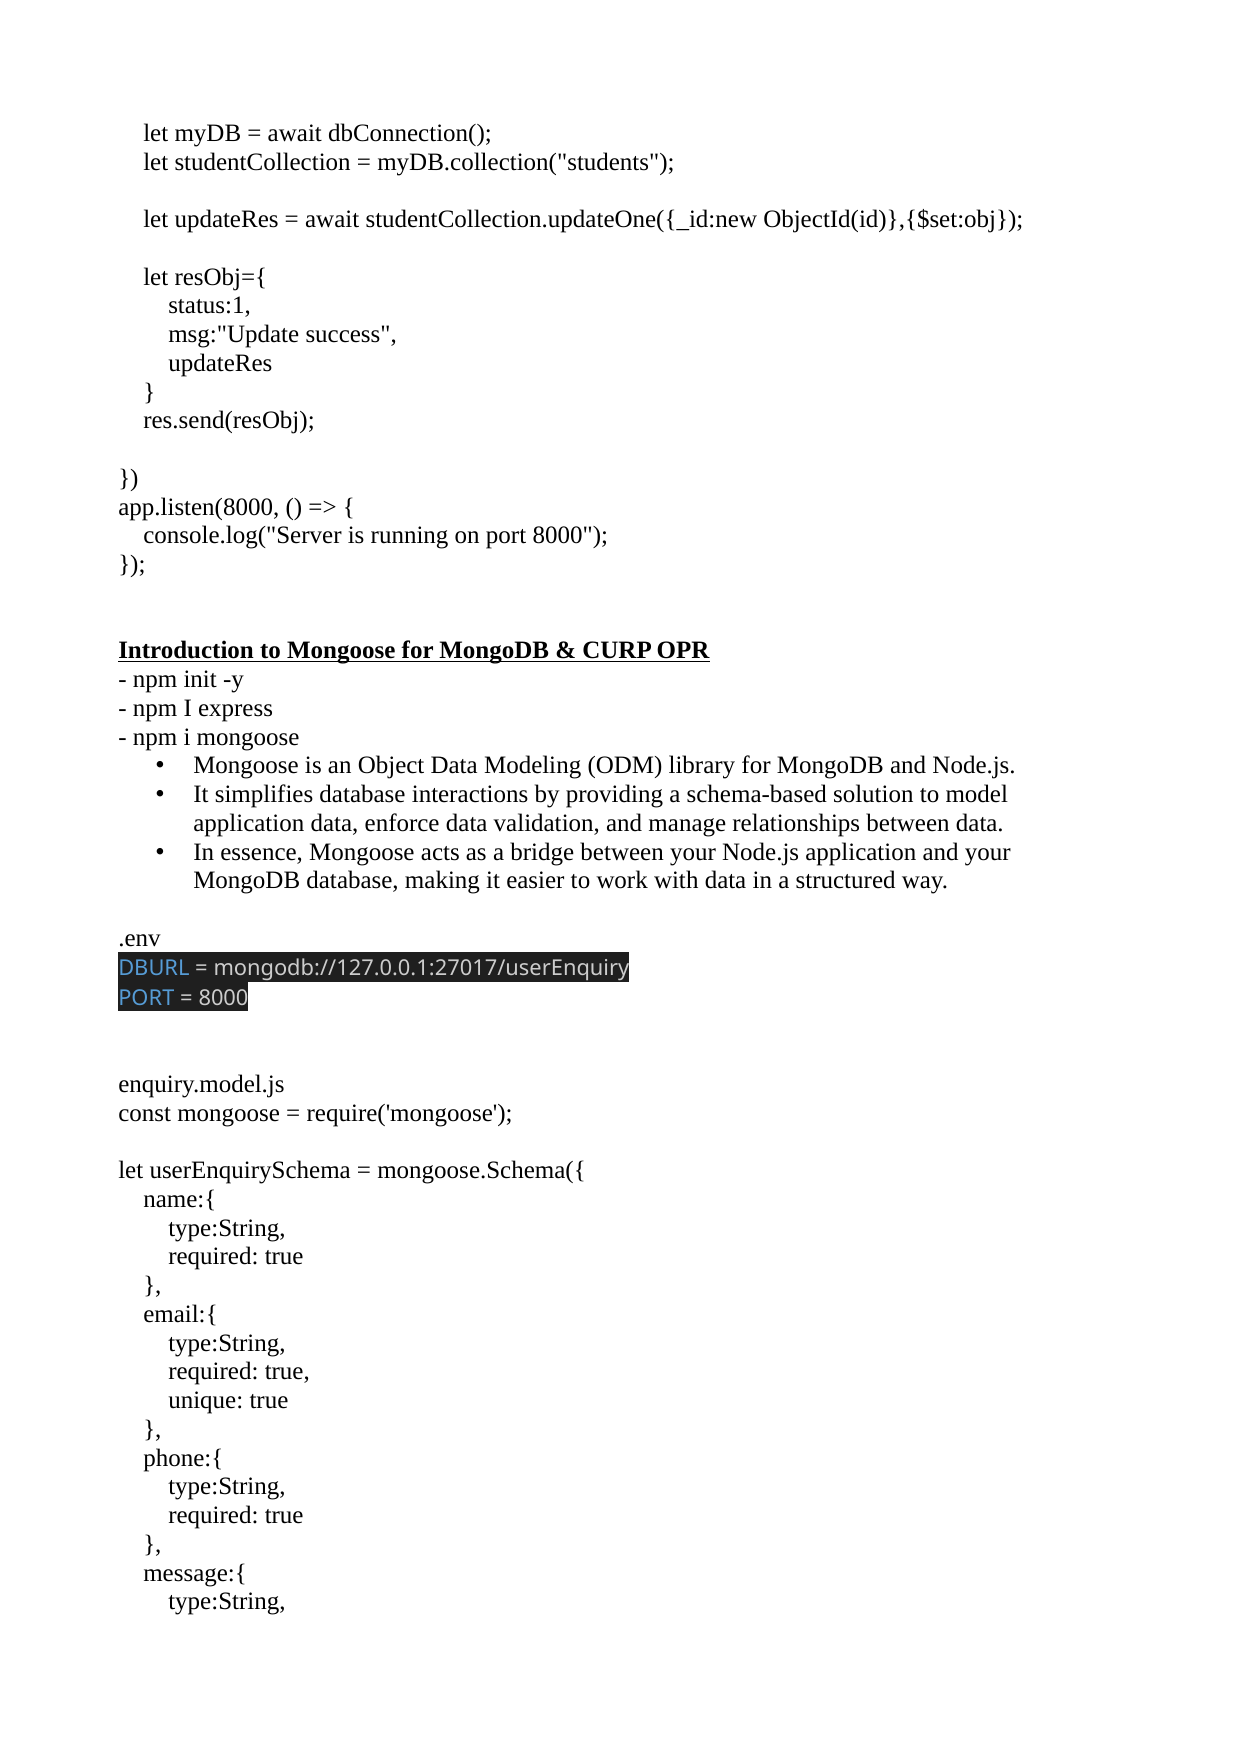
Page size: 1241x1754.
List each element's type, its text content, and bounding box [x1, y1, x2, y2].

text let userEnquirySchema = mongoose.Schema({ [118, 1155, 1122, 1184]
text required: true, [118, 1356, 1122, 1385]
text - npm I express [118, 693, 1122, 722]
text message:{ [118, 1558, 1122, 1586]
text }, [118, 1414, 1122, 1443]
text res.send(resObj); [118, 406, 1122, 434]
text phone:{ [118, 1443, 1122, 1471]
text enquiry.model.js [118, 1069, 1122, 1098]
text updateRes [118, 348, 1122, 377]
text PORT = 8000 [118, 982, 1122, 1011]
text required: true [118, 1500, 1122, 1529]
text }, [118, 1270, 1122, 1299]
text const mongoose = require('mongoose'); [118, 1098, 1122, 1126]
text console.log("Server is running on port 8000"); [118, 521, 1122, 549]
text msg:"Update success", [118, 319, 1122, 348]
text unique: true [118, 1385, 1122, 1414]
text }) [118, 463, 1122, 492]
text - npm init -y [118, 664, 1122, 693]
text required: true [118, 1241, 1122, 1270]
text type:String, [118, 1471, 1122, 1500]
text email:{ [118, 1299, 1122, 1328]
text let myDB = await dbConnection(); [118, 118, 1122, 147]
text let updateRes = await studentCollection.updateOne({_id:new ObjectId(id)},{$set:obj}); [118, 204, 1122, 233]
text type:String, [118, 1586, 1122, 1615]
text let studentCollection = myDB.collection("students"); [118, 147, 1122, 176]
text type:String, [118, 1213, 1122, 1241]
text app.listen(8000, () => { [118, 492, 1122, 521]
list In essence, Mongoose acts as a bridge between your Node.js application and your MongoDB database, making it easier to work with data in a structured way. [156, 837, 1122, 894]
text DBURL = mongodb://127.0.0.1:27017/userEnquiry [118, 952, 1122, 982]
text let resObj={ [118, 262, 1122, 291]
text .env [118, 923, 1122, 952]
text status:1, [118, 291, 1122, 319]
list It simplifies database interactions by providing a schema-based solution to model application data, enforce data validation, and manage relationships between data. [156, 779, 1122, 837]
text name:{ [118, 1184, 1122, 1213]
text type:String, [118, 1328, 1122, 1356]
text }, [118, 1529, 1122, 1558]
text Introduction to Mongoose for MongoDB & CURP OPR [118, 636, 1122, 664]
text }); [118, 549, 1122, 578]
text } [118, 377, 1122, 406]
text - npm i mongoose [118, 722, 1122, 751]
list Mongoose is an Object Data Modeling (ODM) library for MongoDB and Node.js. [156, 751, 1122, 779]
